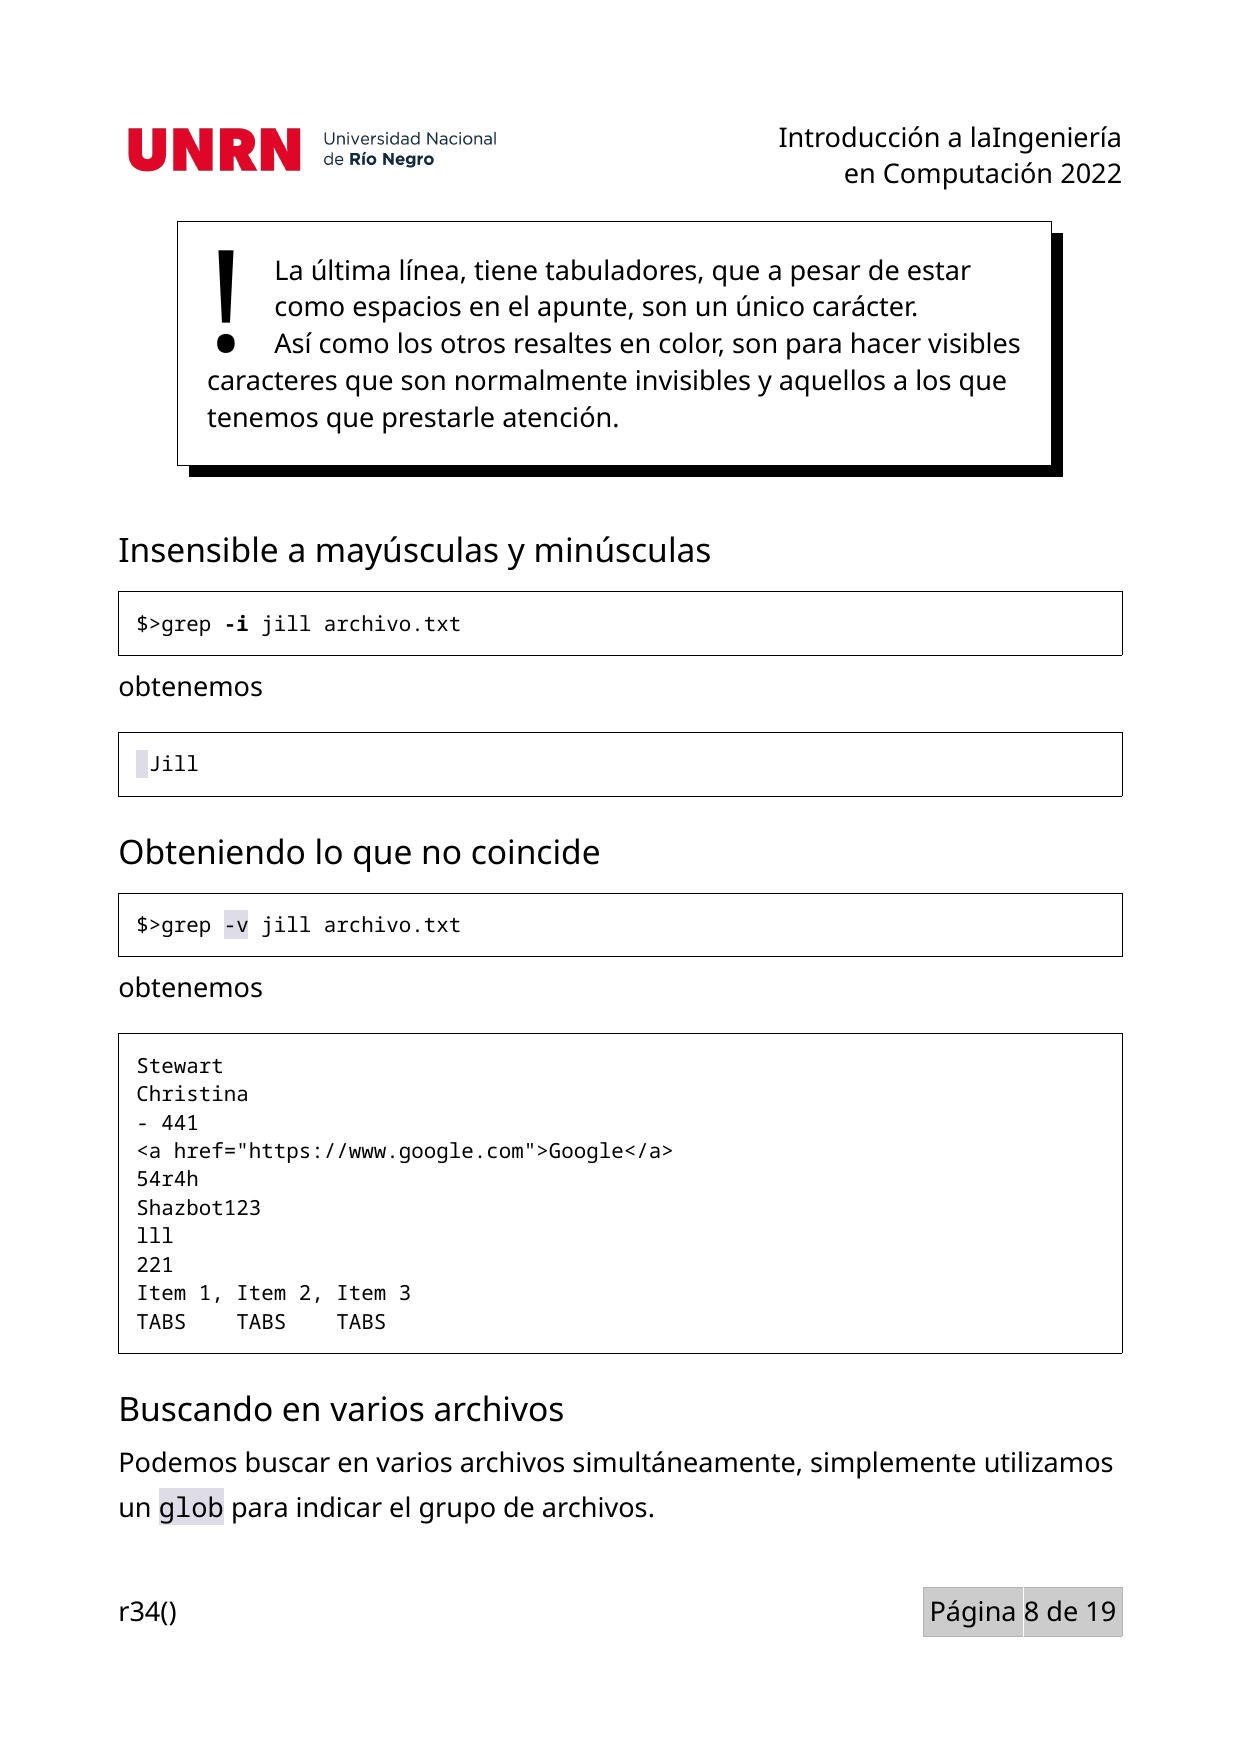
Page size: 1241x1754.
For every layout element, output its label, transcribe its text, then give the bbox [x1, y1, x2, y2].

text Item 1, Item 2, Item 3 [119, 1261, 1122, 1289]
text Jill [119, 733, 1122, 796]
picture [118, 118, 505, 180]
text !La última línea, tiene tabuladores, que a pesar de estar como espacios en el apunte, son un único carácter. Así como los otros resaltes en color, son para hacer visibles caracteres que son normalmente invisibles y aquellos a los que tenemos que prestarle atención. [178, 222, 1051, 465]
text obtenemos [118, 968, 1122, 1005]
text $>grep -i jill archivo.txt [119, 592, 1122, 655]
subtitle Obteniendo lo que no coincide [118, 828, 1122, 874]
text $>grep -v jill archivo.txt [119, 894, 1122, 956]
text <a href="https://www.google.com">Google</a> [119, 1118, 1122, 1147]
text TABS TABS TABS [119, 1289, 1122, 1353]
text 221 [119, 1232, 1122, 1261]
text Christina [119, 1061, 1122, 1090]
text - 441 [119, 1090, 1122, 1118]
text obtenemos [118, 667, 1122, 704]
text Shazbot123 [119, 1175, 1122, 1204]
text Podemos buscar en varios archivos simultáneamente, simplemente utilizamos un glob para indicar el grupo de archivos. [118, 1444, 1122, 1525]
text lll [119, 1204, 1122, 1232]
text 54r4h [119, 1147, 1122, 1175]
subtitle Buscando en varios archivos [118, 1386, 1122, 1431]
text Stewart [119, 1034, 1122, 1061]
subtitle Insensible a mayúsculas y minúsculas [118, 527, 1122, 573]
